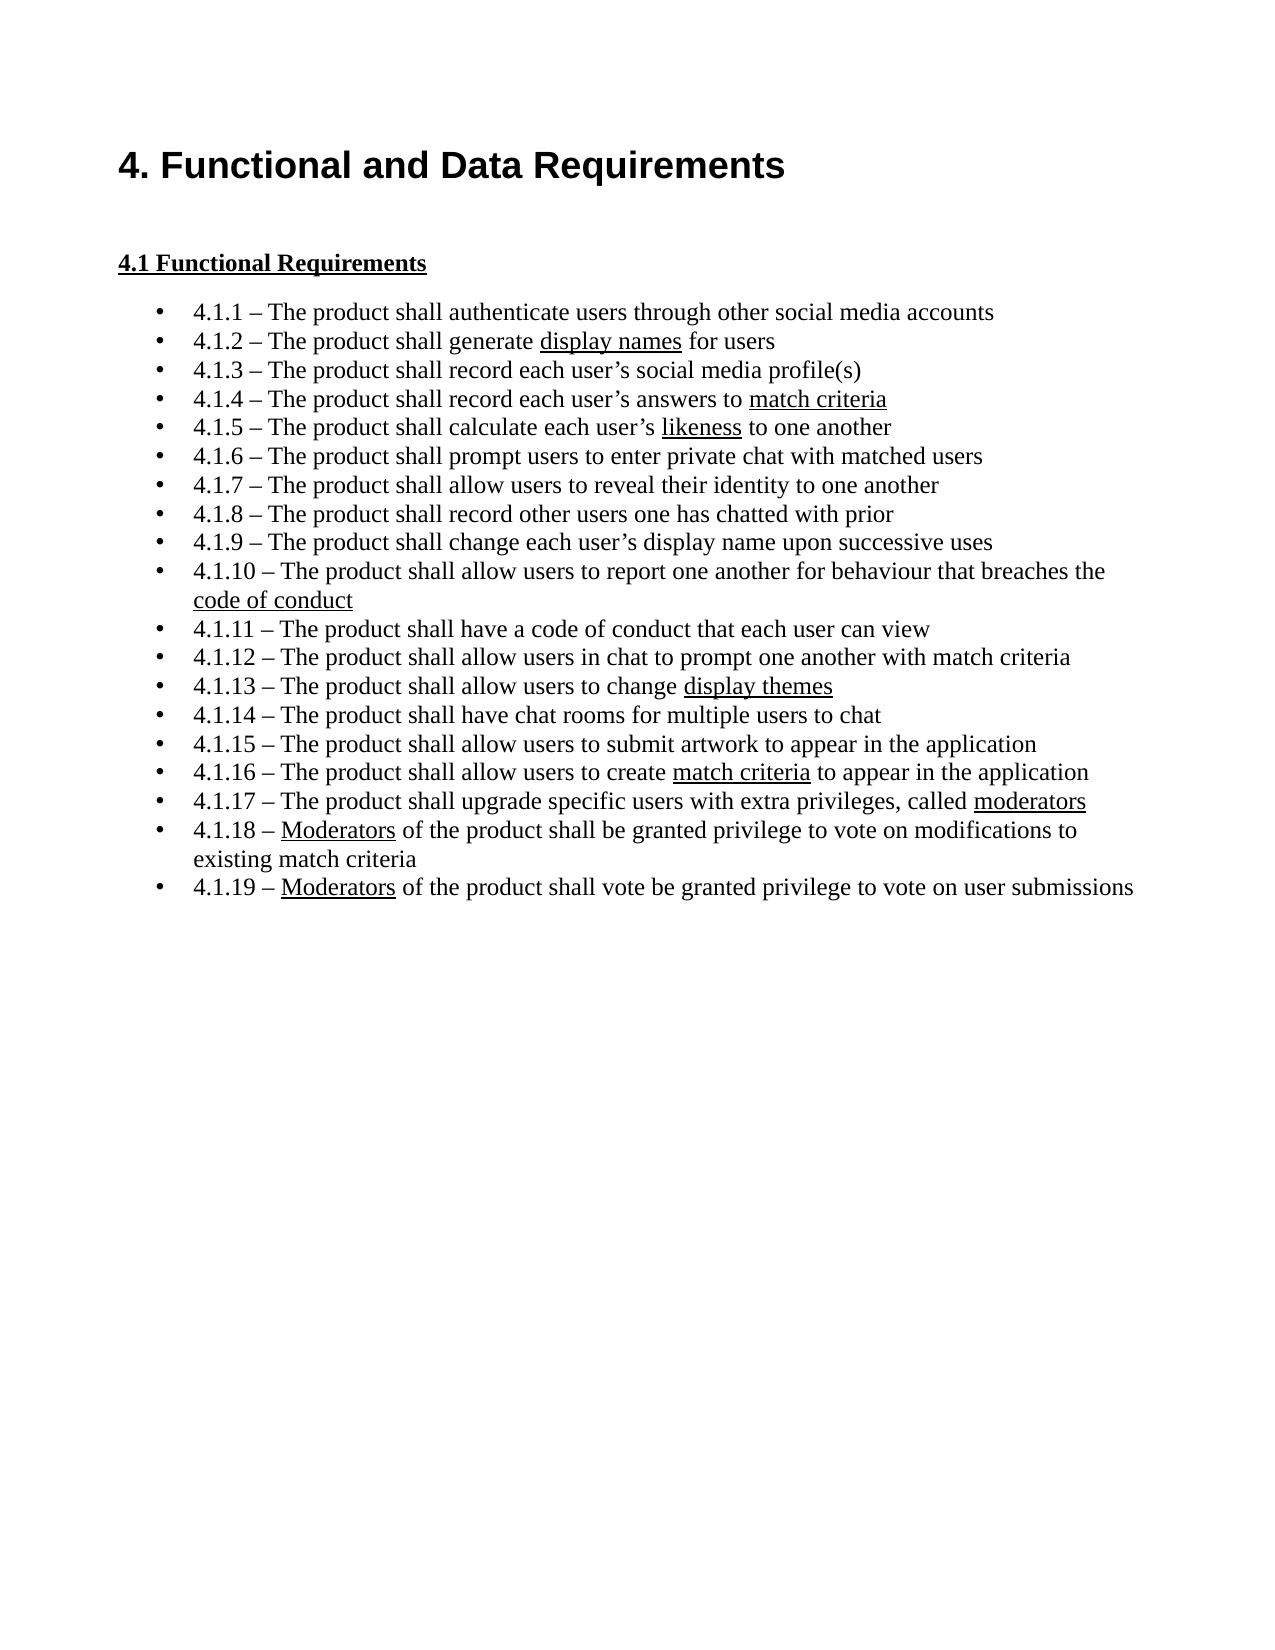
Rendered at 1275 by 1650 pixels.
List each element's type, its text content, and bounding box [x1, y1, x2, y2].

subtitle 4. Functional and Data Requirements [118, 143, 1157, 187]
list 4.1.19 – Moderators of the product shall vote be granted privilege to vote on user submissions [156, 872, 1157, 901]
list 4.1.13 – The product shall allow users to change display themes [156, 671, 1157, 700]
list 4.1.5 – The product shall calculate each user’s likeness to one another [156, 412, 1157, 441]
list 4.1.1 – The product shall authenticate users through other social media accounts [156, 297, 1157, 326]
list 4.1.16 – The product shall allow users to create match criteria to appear in the application [156, 757, 1157, 786]
list 4.1.8 – The product shall record other users one has chatted with prior [156, 499, 1157, 527]
list 4.1.4 – The product shall record each user’s answers to match criteria [156, 384, 1157, 412]
list 4.1.10 – The product shall allow users to report one another for behaviour that breaches the code of conduct [156, 556, 1157, 614]
list 4.1.3 – The product shall record each user’s social media profile(s) [156, 355, 1157, 384]
list 4.1.12 – The product shall allow users in chat to prompt one another with match criteria [156, 642, 1157, 671]
list 4.1.18 – Moderators of the product shall be granted privilege to vote on modifications to existing match criteria [156, 815, 1157, 872]
list 4.1.6 – The product shall prompt users to enter private chat with matched users [156, 441, 1157, 470]
list 4.1.7 – The product shall allow users to reveal their identity to one another [156, 470, 1157, 499]
list 4.1.17 – The product shall upgrade specific users with extra privileges, called moderators [156, 786, 1157, 815]
list 4.1.14 – The product shall have chat rooms for multiple users to chat [156, 700, 1157, 729]
text 4.1 Functional Requirements [118, 248, 1157, 277]
list 4.1.9 – The product shall change each user’s display name upon successive uses [156, 527, 1157, 556]
list 4.1.11 – The product shall have a code of conduct that each user can view [156, 614, 1157, 642]
list 4.1.2 – The product shall generate display names for users [156, 326, 1157, 355]
list 4.1.15 – The product shall allow users to submit artwork to appear in the application [156, 729, 1157, 757]
